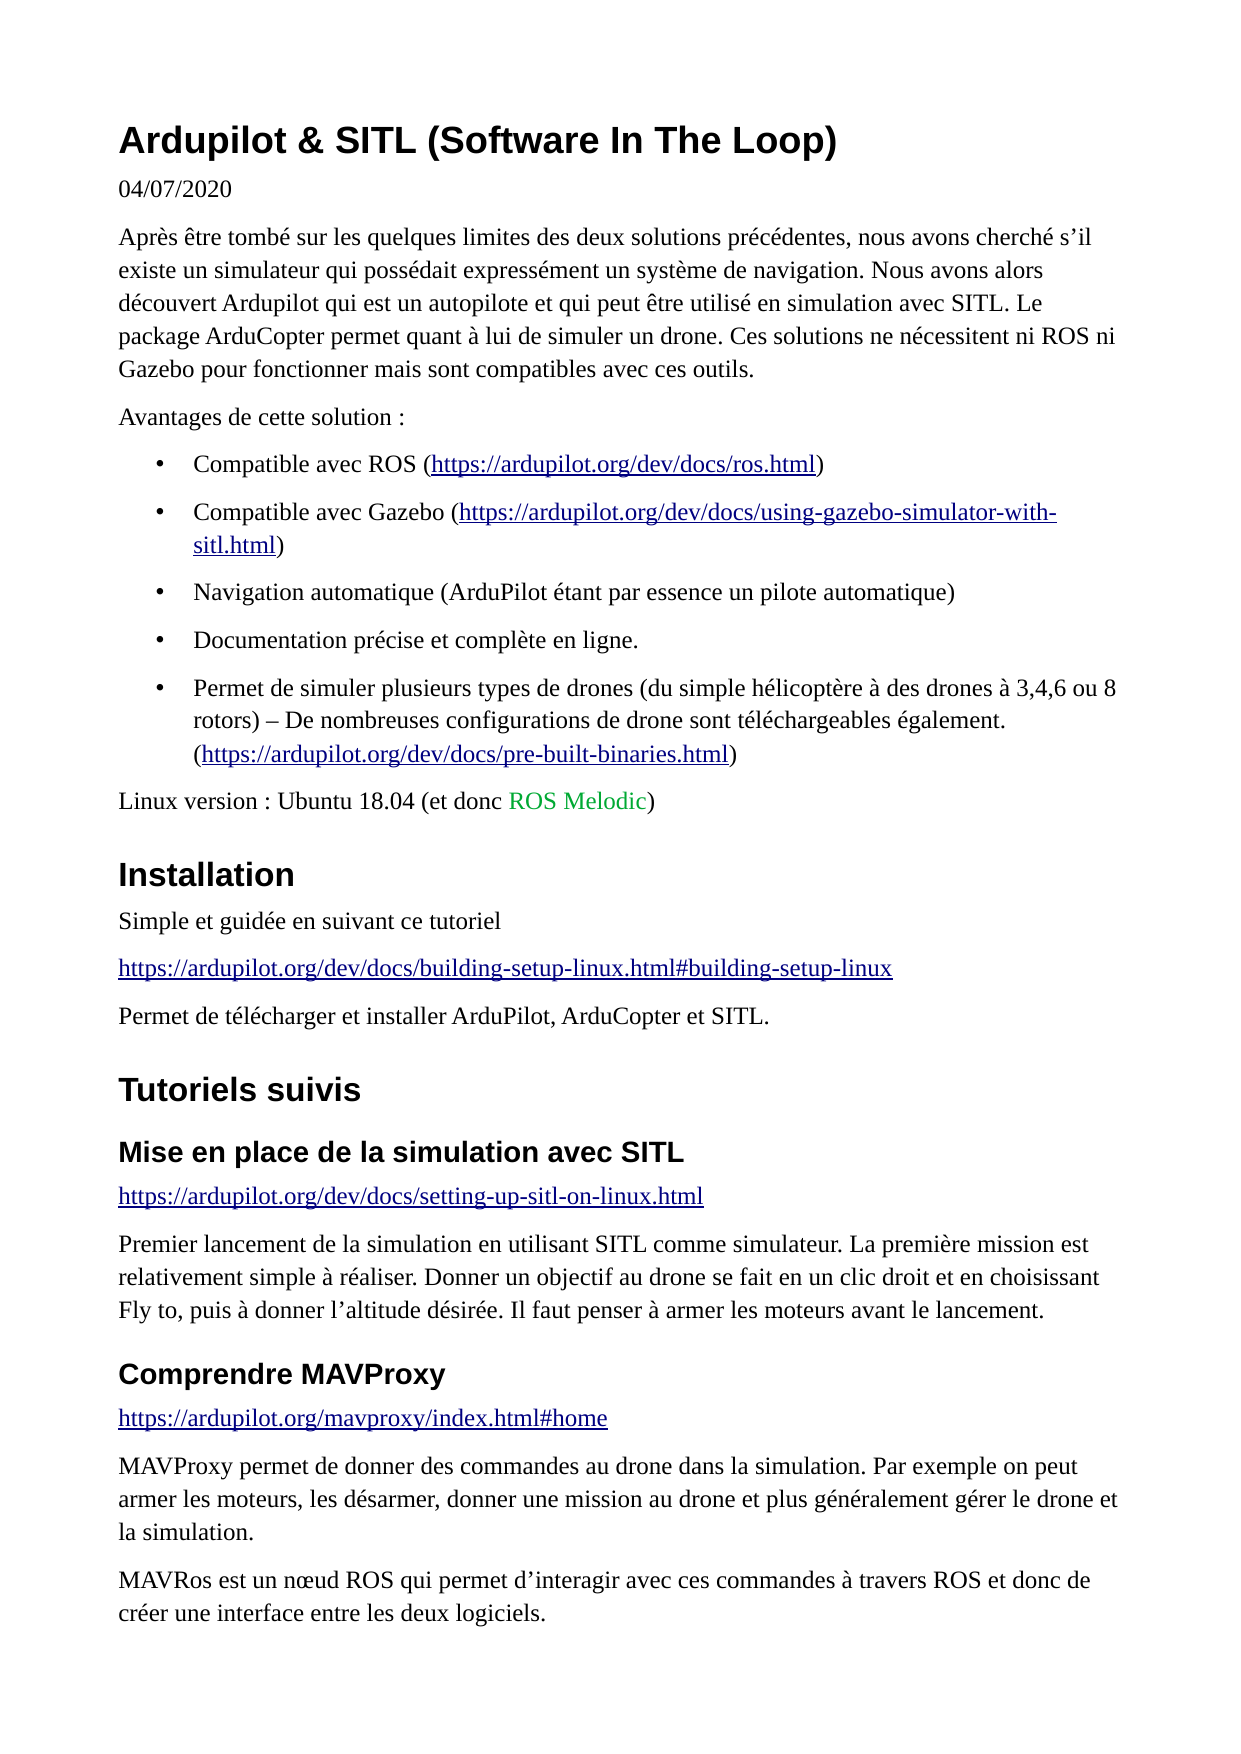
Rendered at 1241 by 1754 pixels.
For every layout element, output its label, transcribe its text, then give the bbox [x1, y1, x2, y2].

list Compatible avec ROS (https://ardupilot.org/dev/docs/ros.html) [156, 449, 1122, 478]
text Simple et guidée en suivant ce tutoriel [118, 906, 1122, 934]
subtitle Tutoriels suivis [118, 1069, 1122, 1108]
text MAVRos est un nœud ROS qui permet d’interagir avec ces commandes à travers ROS et donc de créer une interface entre les deux logiciels. [118, 1565, 1122, 1627]
subtitle Mise en place de la simulation avec SITL [118, 1135, 1122, 1169]
list Documentation précise et complète en ligne. [156, 625, 1122, 654]
text 04/07/2020 [118, 174, 1122, 203]
list Navigation automatique (ArduPilot étant par essence un pilote automatique) [156, 577, 1122, 606]
list Permet de simuler plusieurs types de drones (du simple hélicoptère à des drones à 3,4,6 ou 8 rotors) – De nombreuses configurations de drone sont téléchargeables également. (https://ardupilot.org/dev/docs/pre-built-binaries.html) [156, 673, 1122, 767]
text Avantages de cette solution : [118, 402, 1122, 430]
text Linux version : Ubuntu 18.04 (et donc ROS Melodic) [118, 786, 1122, 815]
text Après être tombé sur les quelques limites des deux solutions précédentes, nous avons cherché s’il existe un simulateur qui possédait expressément un système de navigation. Nous avons alors découvert Ardupilot qui est un autopilote et qui peut être utilisé en simulation avec SITL. Le package ArduCopter permet quant à lui de simuler un drone. Ces solutions ne nécessitent ni ROS ni Gazebo pour fonctionner mais sont compatibles avec ces outils. [118, 222, 1122, 383]
subtitle Installation [118, 855, 1122, 893]
subtitle Comprendre MAVProxy [118, 1357, 1122, 1391]
text Permet de télécharger et installer ArduPilot, ArduCopter et SITL. [118, 1001, 1122, 1030]
list Compatible avec Gazebo (https://ardupilot.org/dev/docs/using-gazebo-simulator-with-sitl.html) [156, 497, 1122, 558]
subtitle Ardupilot & SITL (Software In The Loop) [118, 118, 1122, 162]
text https://ardupilot.org/mavproxy/index.html#home [118, 1403, 1122, 1432]
text https://ardupilot.org/dev/docs/building-setup-linux.html#building-setup-linux [118, 953, 1122, 982]
text Premier lancement de la simulation en utilisant SITL comme simulateur. La première mission est relativement simple à réaliser. Donner un objectif au drone se fait en un clic droit et en choisissant Fly to, puis à donner l’altitude désirée. Il faut penser à armer les moteurs avant le lancement. [118, 1229, 1122, 1324]
text MAVProxy permet de donner des commandes au drone dans la simulation. Par exemple on peut armer les moteurs, les désarmer, donner une mission au drone et plus généralement gérer le drone et la simulation. [118, 1451, 1122, 1546]
text https://ardupilot.org/dev/docs/setting-up-sitl-on-linux.html [118, 1181, 1122, 1210]
